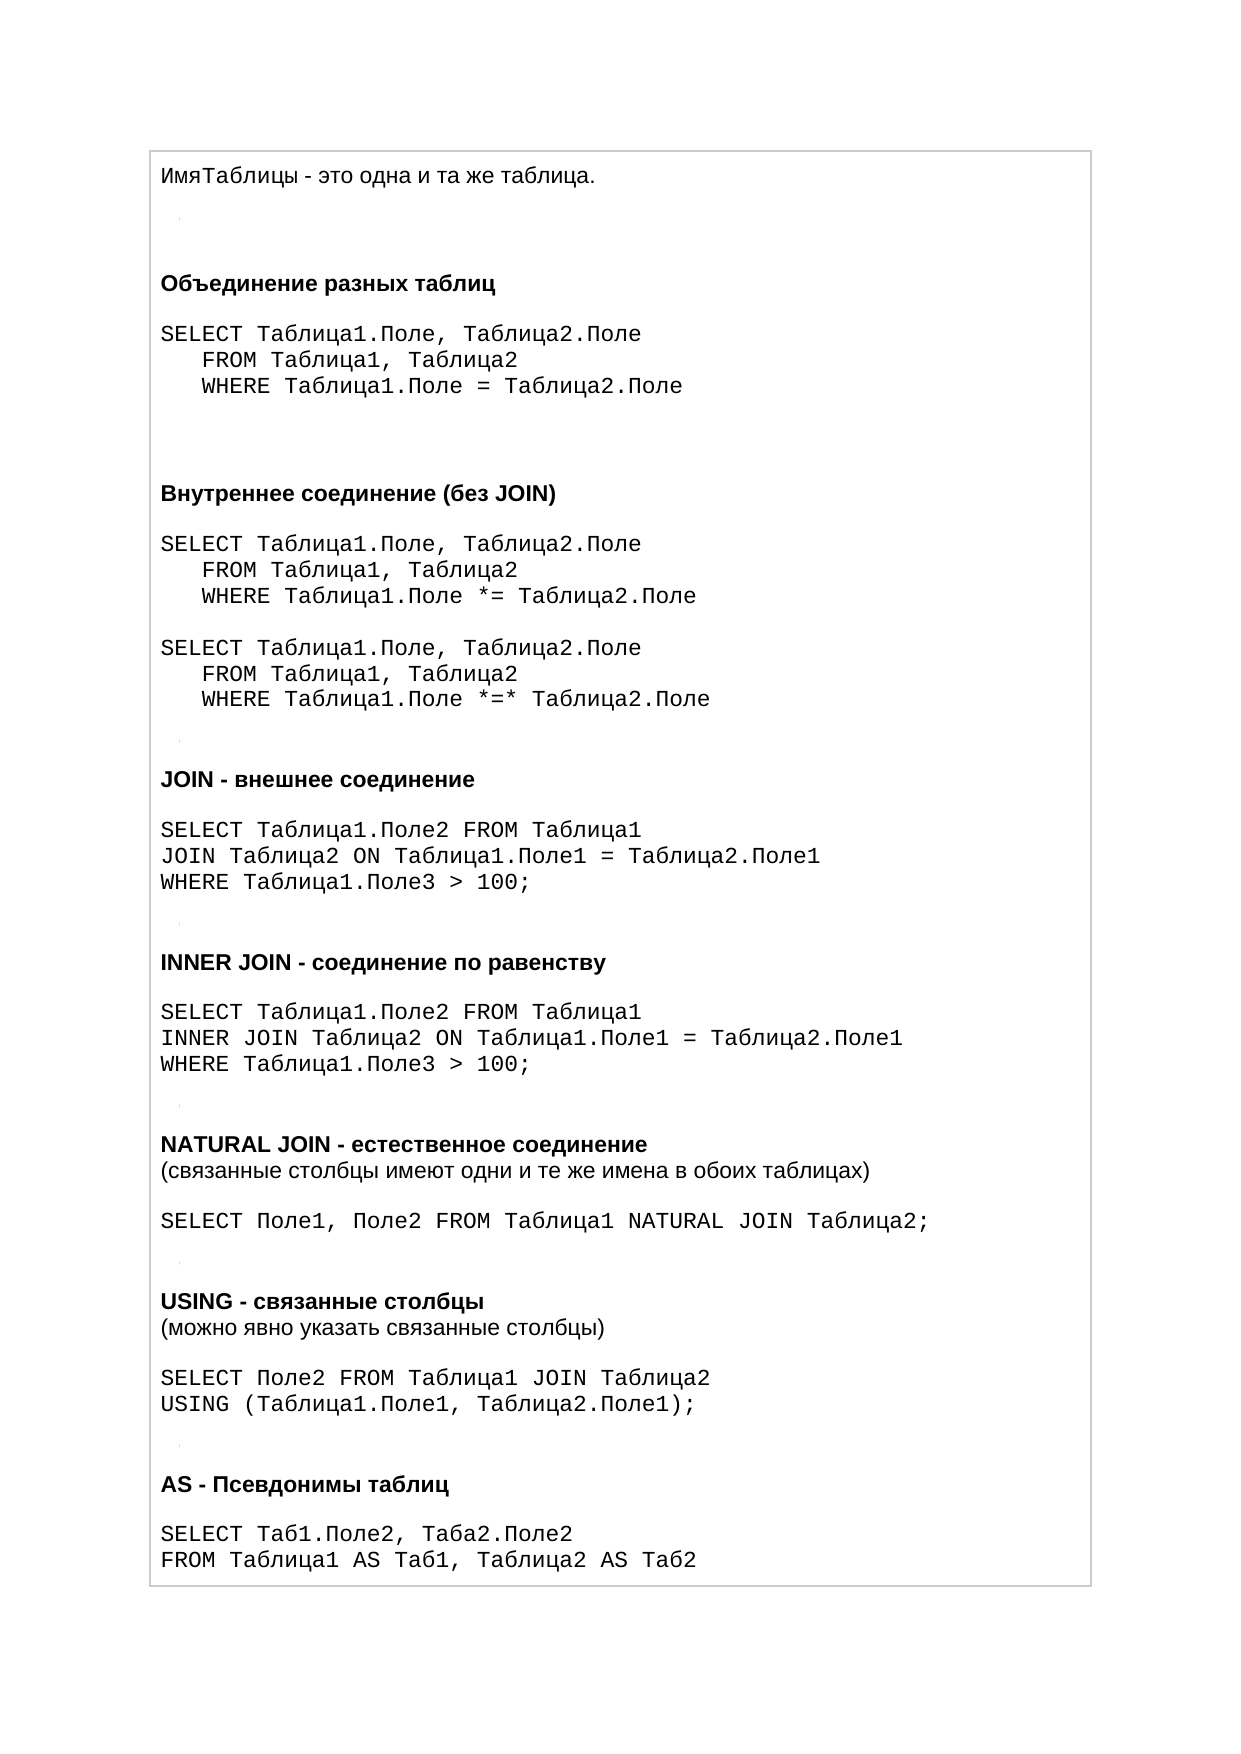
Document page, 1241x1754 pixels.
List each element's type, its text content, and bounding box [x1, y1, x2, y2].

table_cell ИмяТаблицы - это одна и та же таблица. Объединение разных таблиц SELECT Таблица1.Поле, Таблица2.Поле FROM Таблица1, Таблица2 WHERE Таблица1.Поле = Таблица2.Поле Внутреннее соединение (без JOIN) SELECT Таблица1.Поле, Таблица2.Поле FROM Таблица1, Таблица2 WHERE Таблица1.Поле *= Таблица2.Поле SELECT Таблица1.Поле, Таблица2.Поле FROM Таблица1, Таблица2 WHERE Таблица1.Поле *=* Таблица2.Поле JOIN - внешнее соединение SELECT Таблица1.Поле2 FROM Таблица1 JOIN Таблица2 ON Таблица1.Поле1 = Таблица2.Поле1 WHERE Таблица1.Поле3 > 100; INNER JOIN - соединение по равенству SELECT Таблица1.Поле2 FROM Таблица1 INNER JOIN Таблица2 ON Таблица1.Поле1 = Таблица2.Поле1 WHERE Таблица1.Поле3 > 100; NATURAL JOIN - естественное соединение (связанные столбцы имеют одни и те же имена в обоих таблицах) SELECT Поле1, Поле2 FROM Таблица1 NATURAL JOIN Таблица2; USING - связанные столбцы (можно явно указать связанные столбцы) SELECT Поле2 FROM Таблица1 JOIN Таблица2 USING (Таблица1.Поле1, Таблица2.Поле1); AS - Псевдонимы таблиц SELECT Таб1.Поле2, Таба2.Поле2 FROM Таблица1 AS Таб1, Таблица2 AS Таб2 [151, 152, 1090, 1585]
